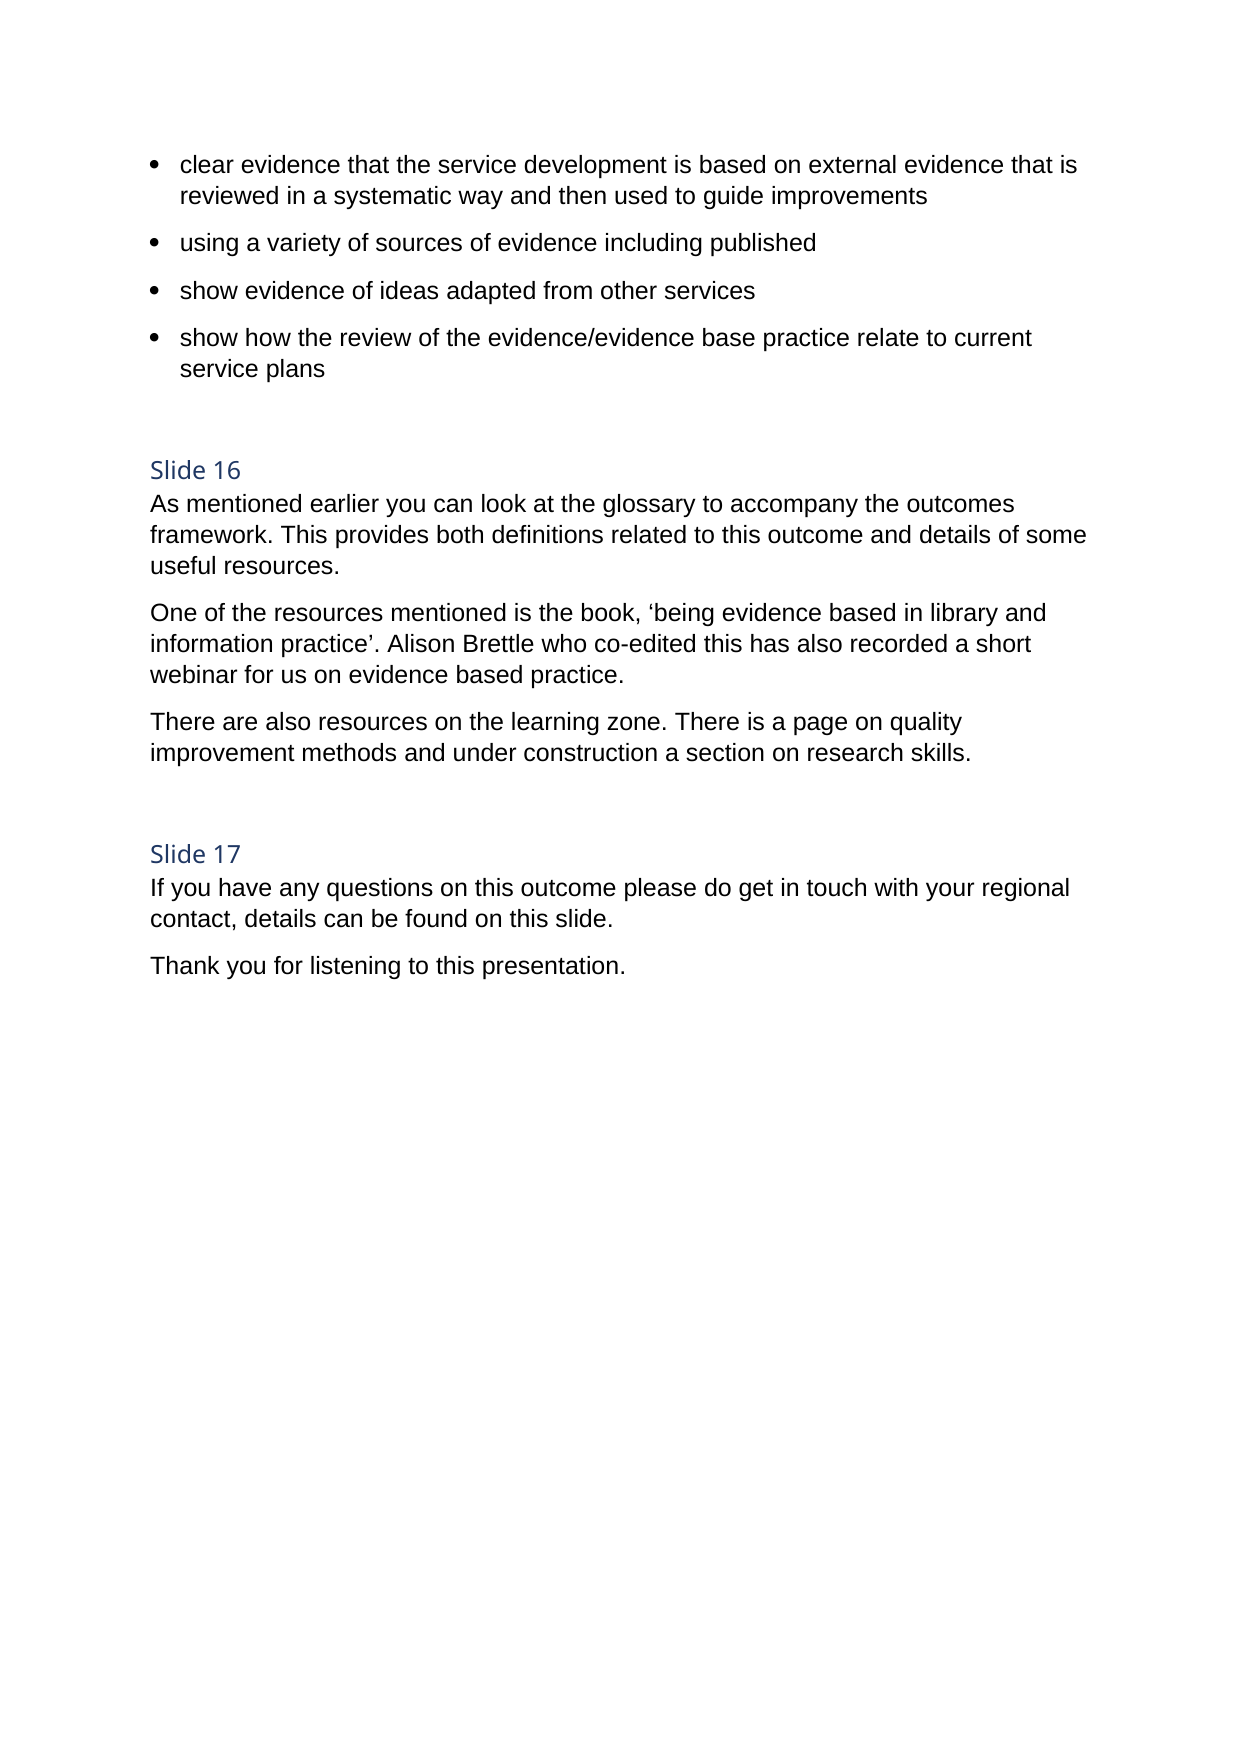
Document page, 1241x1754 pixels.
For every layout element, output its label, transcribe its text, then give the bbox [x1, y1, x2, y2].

list clear evidence that the service development is based on external evidence that is reviewed in a systematic way and then used to guide improvements [150, 150, 1090, 209]
text If you have any questions on this outcome please do get in touch with your regional contact, details can be found on this slide. [150, 873, 1090, 933]
list show evidence of ideas adapted from other services [150, 276, 1090, 304]
text One of the resources mentioned is the book, ‘being evidence based in library and information practice’. Alison Brettle who co-edited this has also recorded a short webinar for us on evidence based practice. [150, 598, 1090, 688]
list show how the review of the evidence/evidence base practice relate to current service plans [150, 323, 1090, 383]
subtitle Slide 17 [150, 837, 1090, 871]
text Thank you for listening to this presentation. [150, 951, 1090, 980]
subtitle Slide 16 [150, 453, 1090, 487]
text As mentioned earlier you can look at the glossary to accompany the outcomes framework. This provides both definitions related to this outcome and details of some useful resources. [150, 489, 1090, 579]
text There are also resources on the learning zone. There is a page on quality improvement methods and under construction a section on research skills. [150, 707, 1090, 767]
list using a variety of sources of evidence including published [150, 228, 1090, 257]
